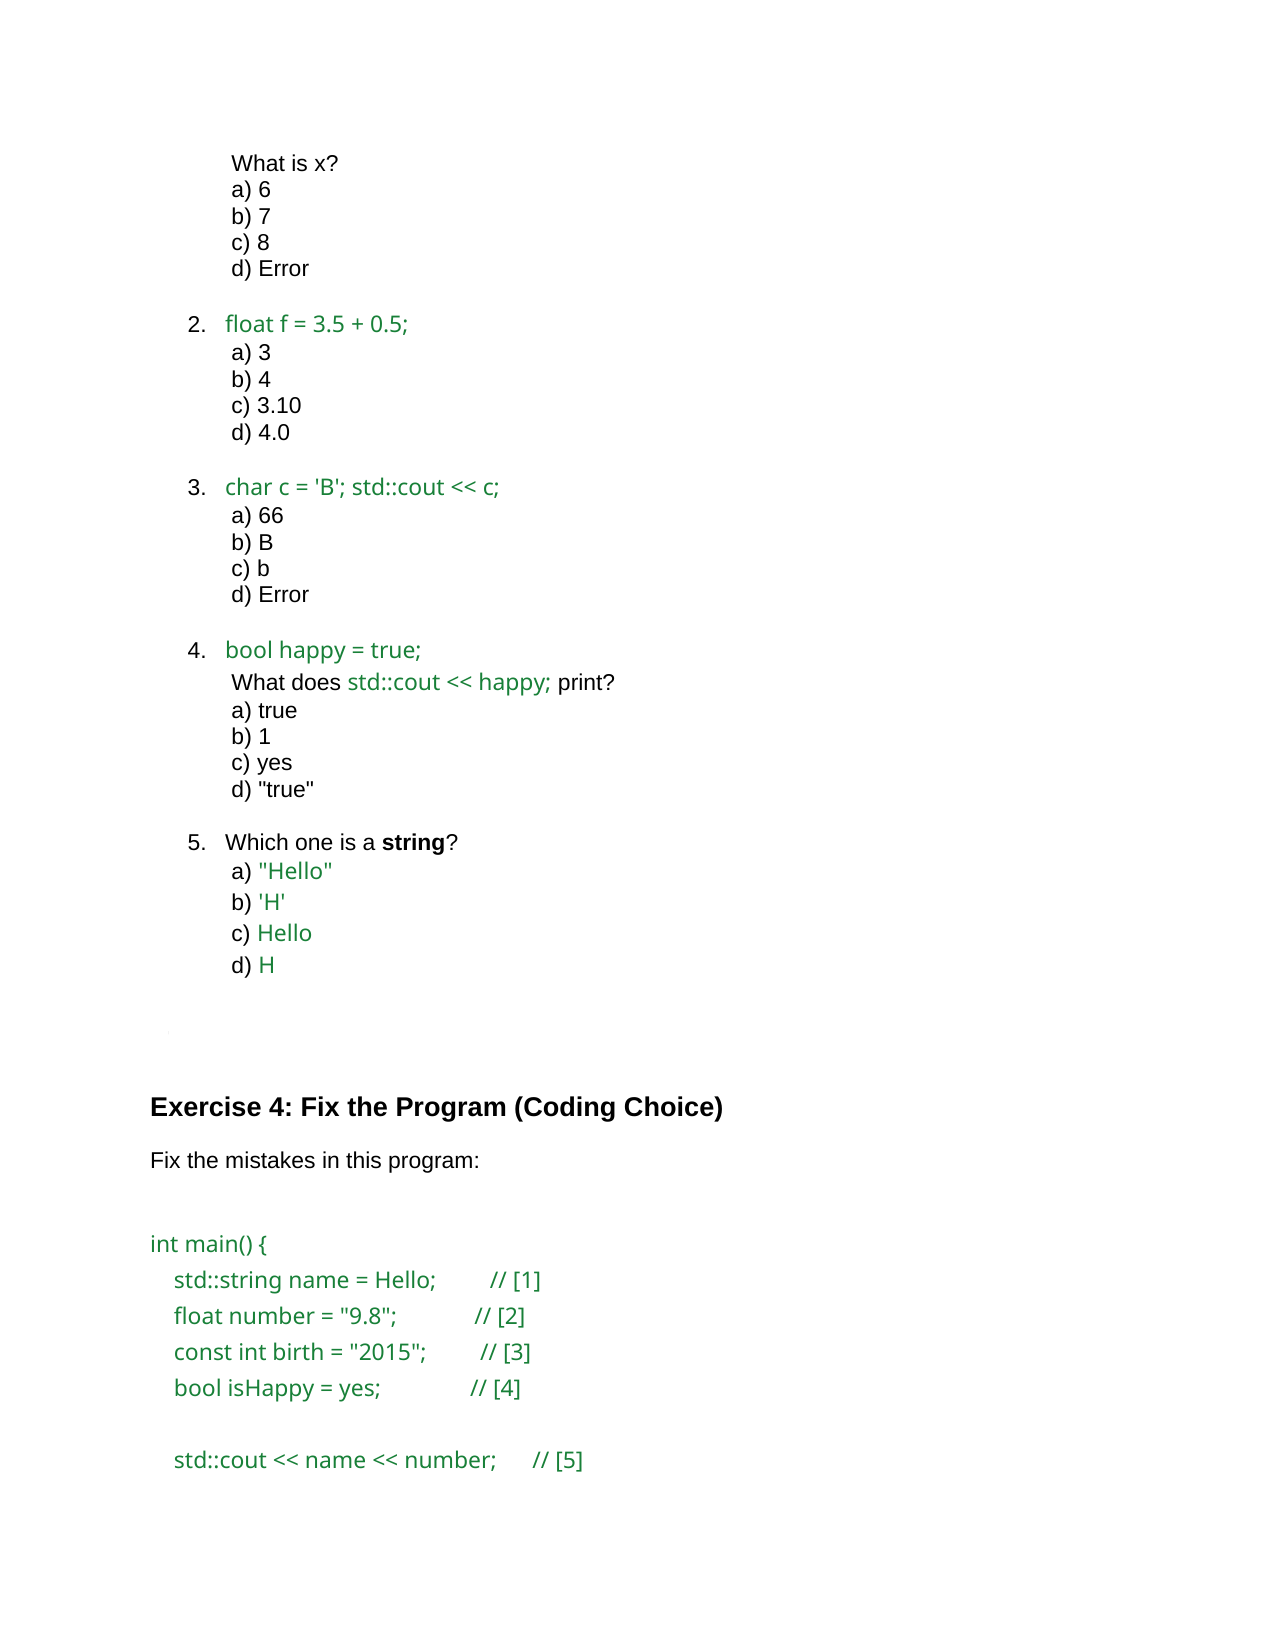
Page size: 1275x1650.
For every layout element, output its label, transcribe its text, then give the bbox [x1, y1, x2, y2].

subtitle Exercise 4: Fix the Program (Coding Choice) [150, 1091, 1125, 1122]
text const int birth = "2015"; // [3] [150, 1336, 1125, 1367]
text std::cout << name << number; // [5] [150, 1444, 1125, 1475]
list bool happy = true; What does std::cout << happy; print? a) true b) 1 c) yes d) "true" [187, 634, 1125, 828]
text Fix the mistakes in this program: [150, 1147, 1125, 1173]
text bool isHappy = yes; // [4] [150, 1372, 1125, 1403]
text float number = "9.8"; // [2] [150, 1300, 1125, 1331]
list float f = 3.5 + 0.5; a) 3 b) 4 c) 3.10 d) 4.0 [187, 308, 1125, 471]
text std::string name = Hello; // [1] [150, 1264, 1125, 1296]
list int x = 5 + 2; What is x? a) 6 b) 7 c) 8 d) Error [187, 150, 1125, 308]
list Which one is a string? a) "Hello" b) 'H' c) Hello d) H [187, 828, 1125, 1006]
list char c = 'B'; std::cout << c; a) 66 b) B c) b d) Error [187, 471, 1125, 634]
text int main() { [150, 1228, 1125, 1259]
